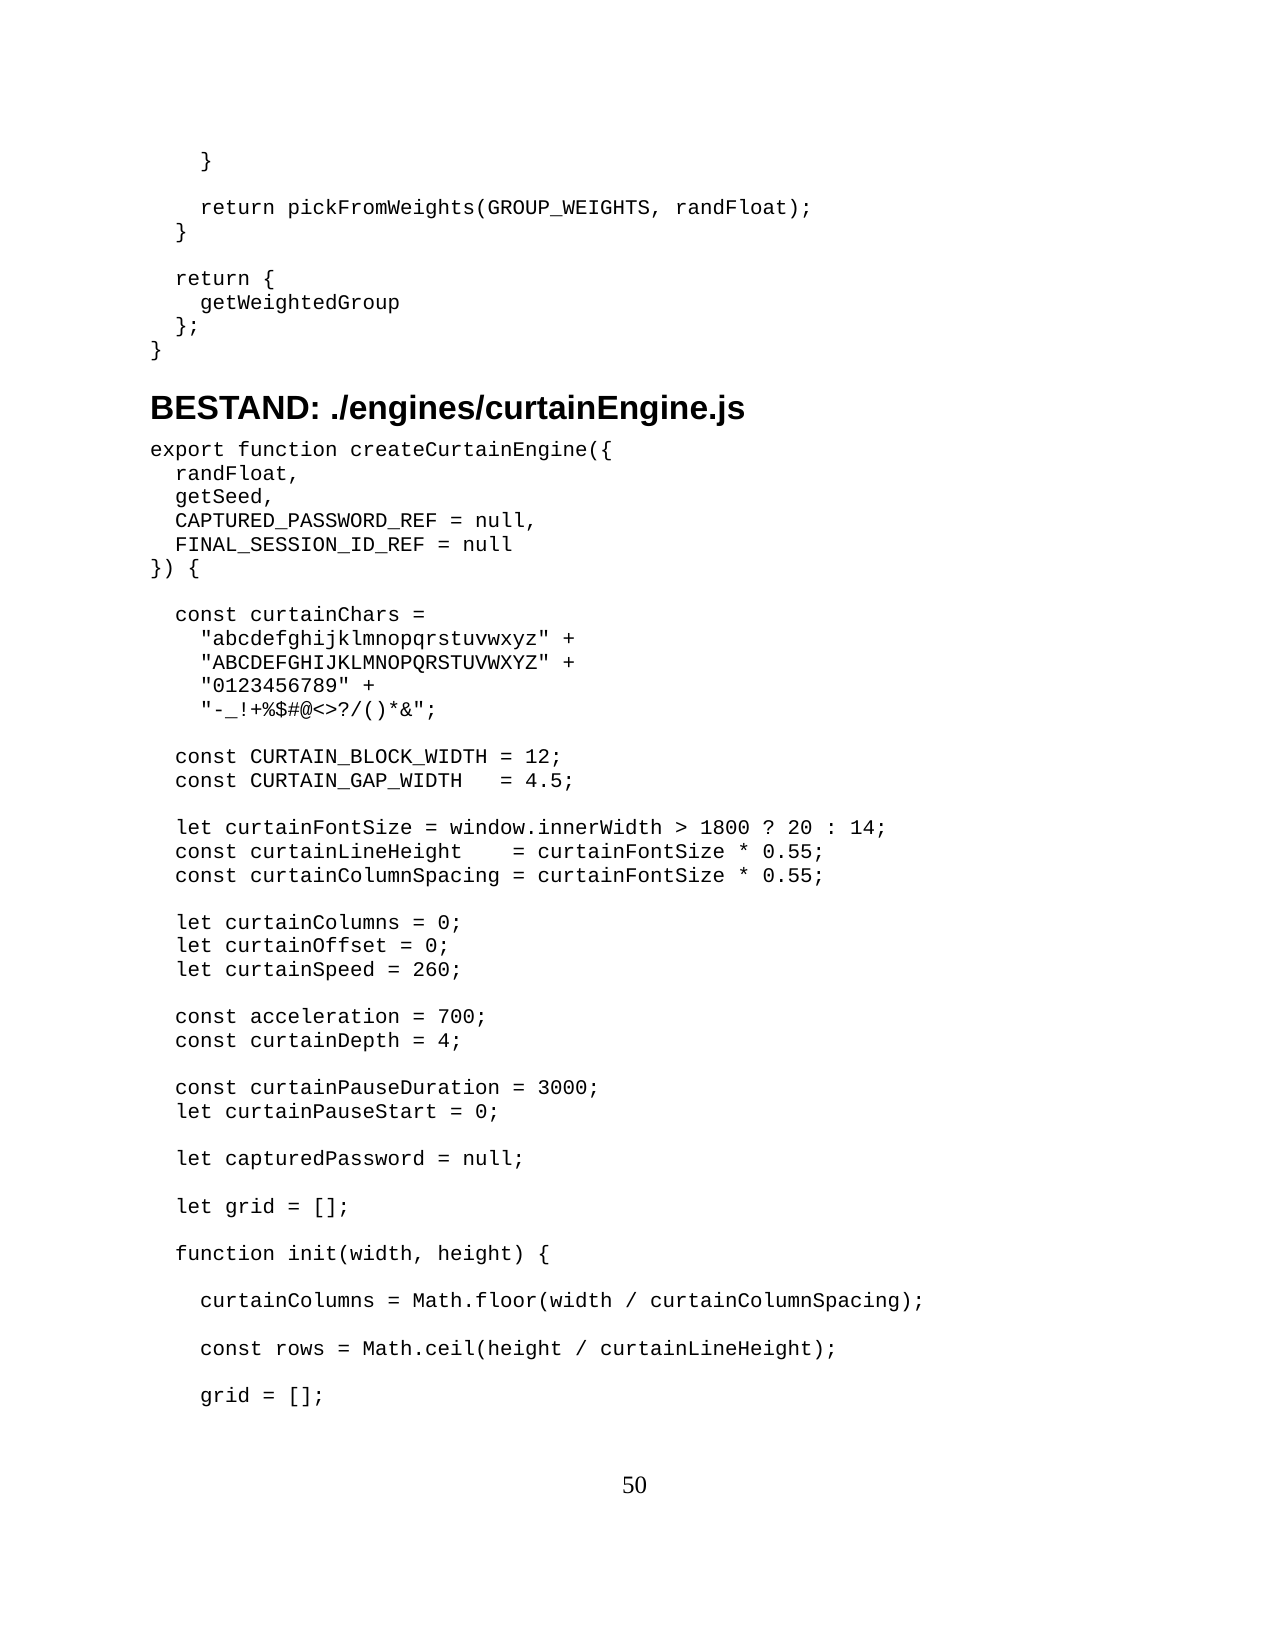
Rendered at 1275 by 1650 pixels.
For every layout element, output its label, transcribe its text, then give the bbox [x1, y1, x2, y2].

text return pickFromWeights(GROUP_WEIGHTS, randFloat); [150, 197, 1125, 221]
text FINAL_SESSION_ID_REF = null [150, 533, 1125, 557]
text grid = []; [150, 1385, 1125, 1408]
text let curtainFontSize = window.innerWidth > 1800 ? 20 : 14; [150, 817, 1125, 841]
text const curtainDepth = 4; [150, 1030, 1125, 1054]
text let curtainPauseStart = 0; [150, 1101, 1125, 1125]
text } [150, 221, 1125, 244]
text getWeightedGroup [150, 292, 1125, 316]
text const curtainLineHeight = curtainFontSize * 0.55; [150, 841, 1125, 864]
text const rows = Math.ceil(height / curtainLineHeight); [150, 1337, 1125, 1361]
text let grid = []; [150, 1196, 1125, 1219]
text "ABCDEFGHIJKLMNOPQRSTUVWXYZ" + [150, 652, 1125, 675]
text "0123456789" + [150, 675, 1125, 699]
text const curtainPauseDuration = 3000; [150, 1077, 1125, 1101]
text const acceleration = 700; [150, 1006, 1125, 1030]
text getSeed, [150, 486, 1125, 510]
text const curtainChars = [150, 604, 1125, 628]
text }; [150, 316, 1125, 339]
text const CURTAIN_GAP_WIDTH = 4.5; [150, 770, 1125, 794]
text let curtainSpeed = 260; [150, 959, 1125, 983]
text let curtainOffset = 0; [150, 936, 1125, 959]
text function init(width, height) { [150, 1243, 1125, 1267]
text let capturedPassword = null; [150, 1148, 1125, 1172]
text curtainColumns = Math.floor(width / curtainColumnSpacing); [150, 1290, 1125, 1314]
text const CURTAIN_BLOCK_WIDTH = 12; [150, 746, 1125, 770]
text randFloat, [150, 463, 1125, 486]
text } [150, 150, 1125, 174]
text const curtainColumnSpacing = curtainFontSize * 0.55; [150, 864, 1125, 888]
text "abcdefghijklmnopqrstuvwxyz" + [150, 628, 1125, 652]
text } [150, 339, 1125, 363]
text let curtainColumns = 0; [150, 912, 1125, 936]
text }) { [150, 557, 1125, 581]
text export function createCurtainEngine({ [150, 439, 1125, 463]
subtitle BESTAND: ./engines/curtainEngine.js [150, 388, 1125, 426]
text return { [150, 268, 1125, 292]
text CAPTURED_PASSWORD_REF = null, [150, 510, 1125, 533]
text "-_!+%$#@<>?/()*&"; [150, 699, 1125, 723]
